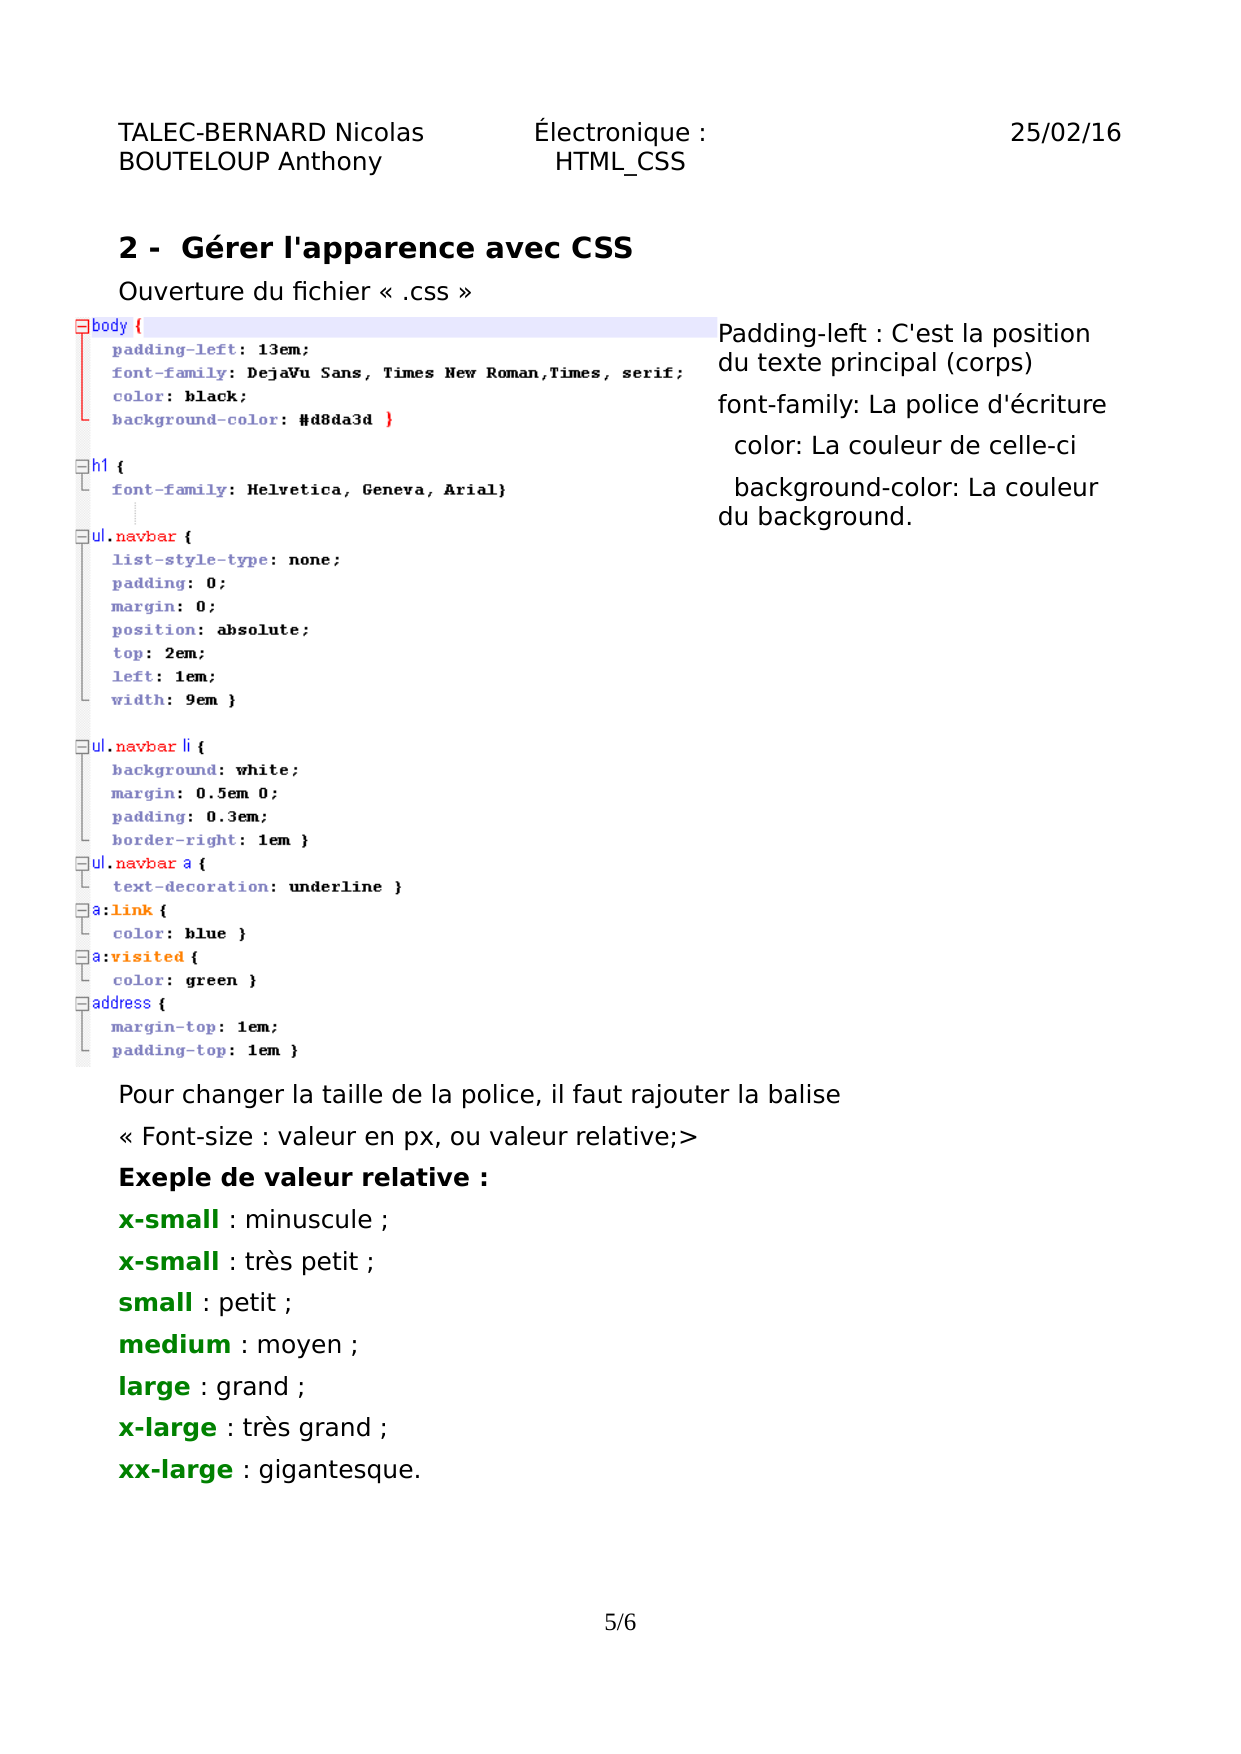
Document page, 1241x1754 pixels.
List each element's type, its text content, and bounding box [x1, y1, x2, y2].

text Pour changer la taille de la police, il faut rajouter la balise [118, 1080, 1122, 1109]
subtitle 2 - Gérer l'apparence avec CSS [118, 231, 1122, 265]
text background-color: La couleur du background. [718, 473, 1122, 532]
text Ouverture du fichier « .css » [118, 277, 1122, 307]
text medium : moyen ; [118, 1330, 1122, 1359]
text large : grand ; [118, 1372, 1122, 1401]
text Exeple de valeur relative : [118, 1164, 1122, 1193]
text x-small : très petit ; [118, 1247, 1122, 1276]
text color: La couleur de celle-ci [718, 432, 1122, 461]
text font-family: La police d'écriture [718, 390, 1122, 419]
text « Font-size : valeur en px, ou valeur relative;> [118, 1122, 1122, 1151]
text small : petit ; [118, 1289, 1122, 1318]
picture [75, 317, 718, 1067]
text xx-large : gigantesque. [118, 1455, 1122, 1484]
text x-large : très grand ; [118, 1414, 1122, 1443]
text Padding-left : C'est la position du texte principal (corps) [718, 319, 1122, 377]
text x-small : minuscule ; [118, 1205, 1122, 1234]
